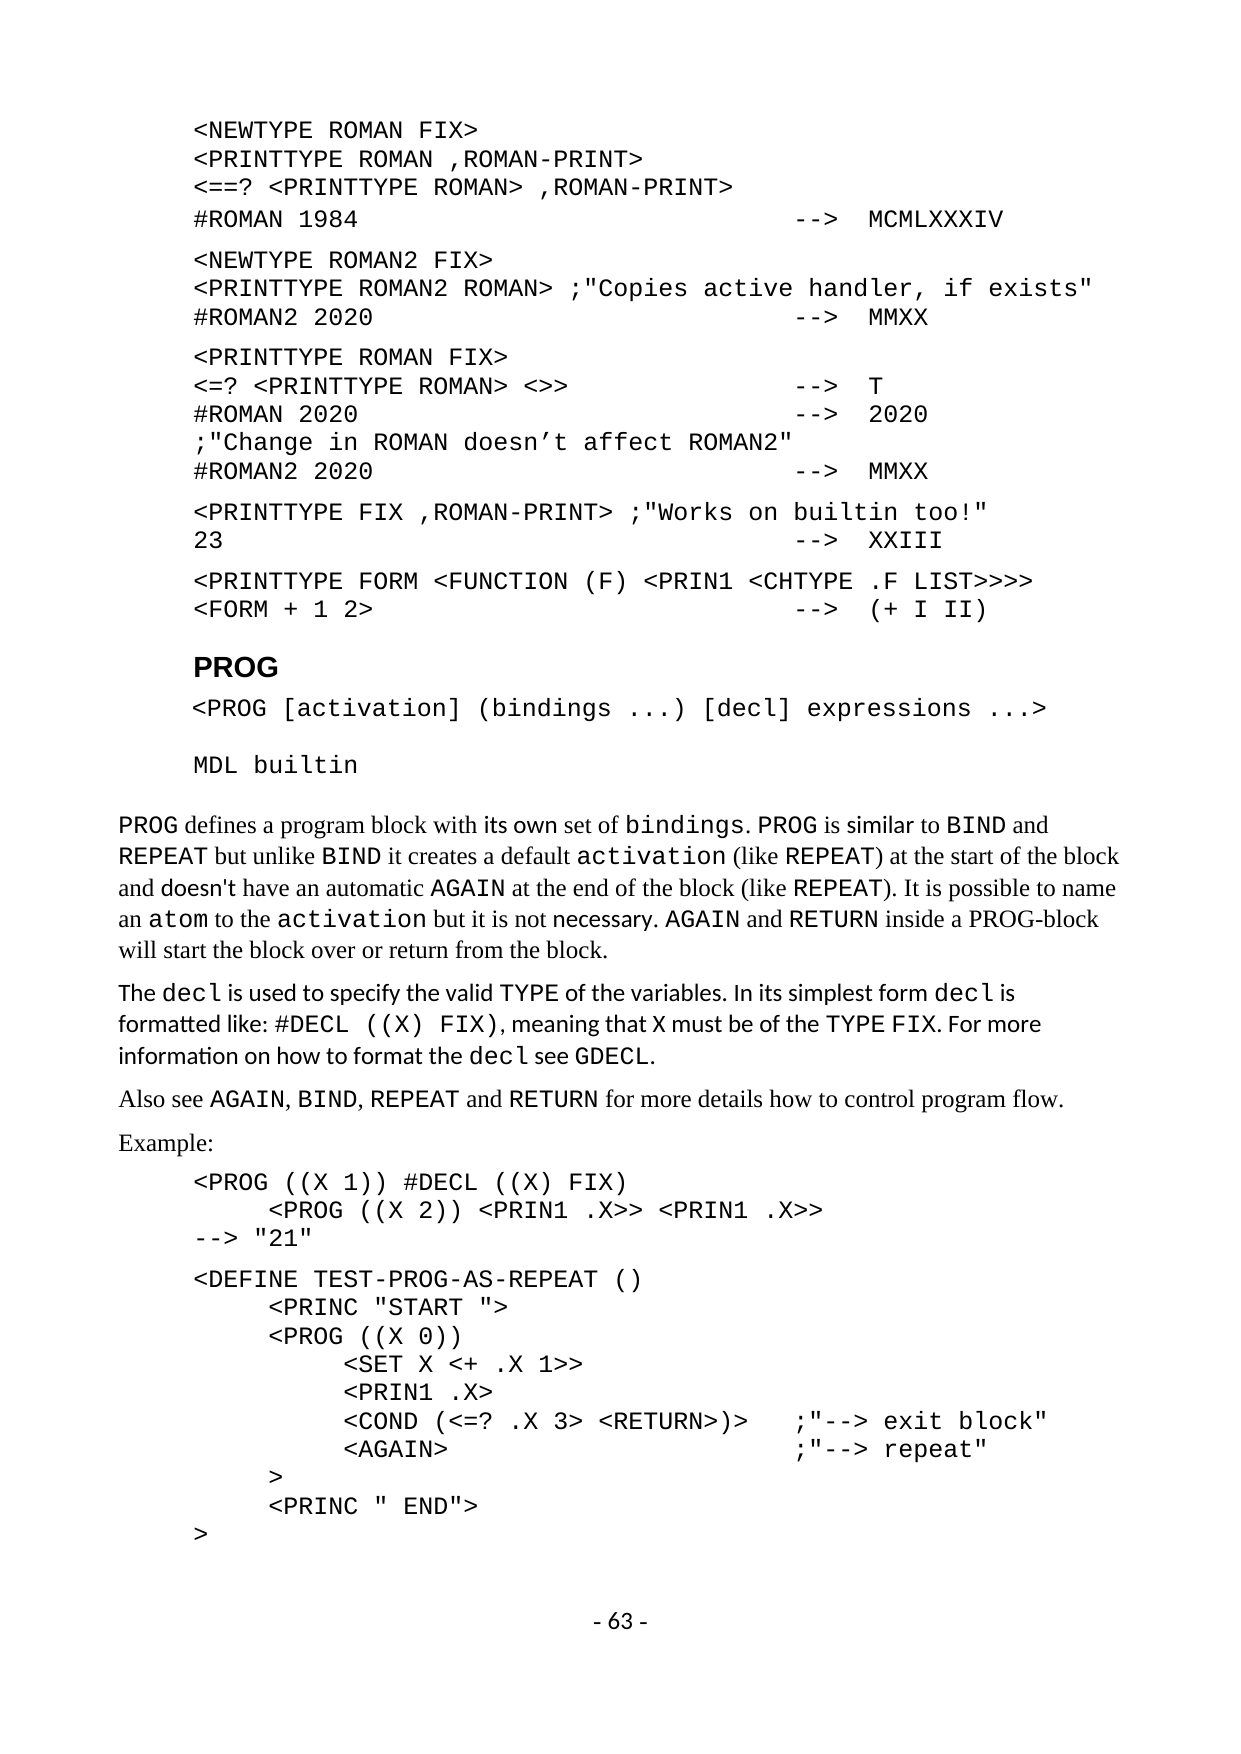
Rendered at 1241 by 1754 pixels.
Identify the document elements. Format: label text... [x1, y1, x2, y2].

text The decl is used to specify the valid TYPE of the variables. In its simplest form decl is formatted like: #DECL ((X) FIX), meaning that X must be of the TYPE FIX. For more information on how to format the decl see GDECL. [118, 977, 1122, 1072]
text Example: [118, 1128, 1122, 1157]
subtitle PROG [118, 650, 1122, 683]
text <PRINTTYPE FORM <FUNCTION (F) <PRIN1 <CHTYPE .F LIST>>>> <FORM + 1 2> --> (+ I II) [118, 568, 1122, 625]
text <NEWTYPE ROMAN FIX> <PRINTTYPE ROMAN ,ROMAN-PRINT> <==? <PRINTTYPE ROMAN> ,ROMAN-PRINT> #ROMAN 1984 --> MCMLXXXIV [118, 118, 1122, 235]
text <PRINTTYPE FIX ,ROMAN-PRINT> ;"Works on builtin too!" 23 --> XXIII [118, 499, 1122, 556]
text Also see AGAIN, BIND, REPEAT and RETURN for more details how to control program flow. [118, 1084, 1122, 1115]
text MDL builtin [118, 753, 1122, 781]
text <PRINTTYPE ROMAN FIX> <=? <PRINTTYPE ROMAN> <>> --> T #ROMAN 2020 --> 2020 ;"Change in ROMAN doesn’t affect ROMAN2" #ROMAN2 2020 --> MMXX [118, 345, 1122, 487]
text <PROG ((X 1)) #DECL ((X) FIX) <PROG ((X 2)) <PRIN1 .X>> <PRIN1 .X>> --> "21" [118, 1169, 1122, 1254]
text PROG defines a program block with its own set of bindings. PROG is similar to BIND and REPEAT but unlike BIND it creates a default activation (like REPEAT) at the start of the block and doesn't have an automatic AGAIN at the end of the block (like REPEAT). It is possible to name an atom to the activation but it is not necessary. AGAIN and RETURN inside a PROG-block will start the block over or return from the block. [118, 809, 1122, 964]
text <NEWTYPE ROMAN2 FIX> <PRINTTYPE ROMAN2 ROMAN> ;"Copies active handler, if exists" #ROMAN2 2020 --> MMXX [118, 247, 1122, 332]
text <DEFINE TEST-PROG-AS-REPEAT () <PRINC "START "> <PROG ((X 0)) <SET X <+ .X 1>> <PRIN1 .X> <COND (<=? .X 3> <RETURN>)> ;"--> exit block" <AGAIN> ;"--> repeat" > <PRINC " END"> > [118, 1267, 1122, 1550]
text <PROG [activation] (bindings ...) [decl] expressions ...> [192, 696, 1122, 724]
